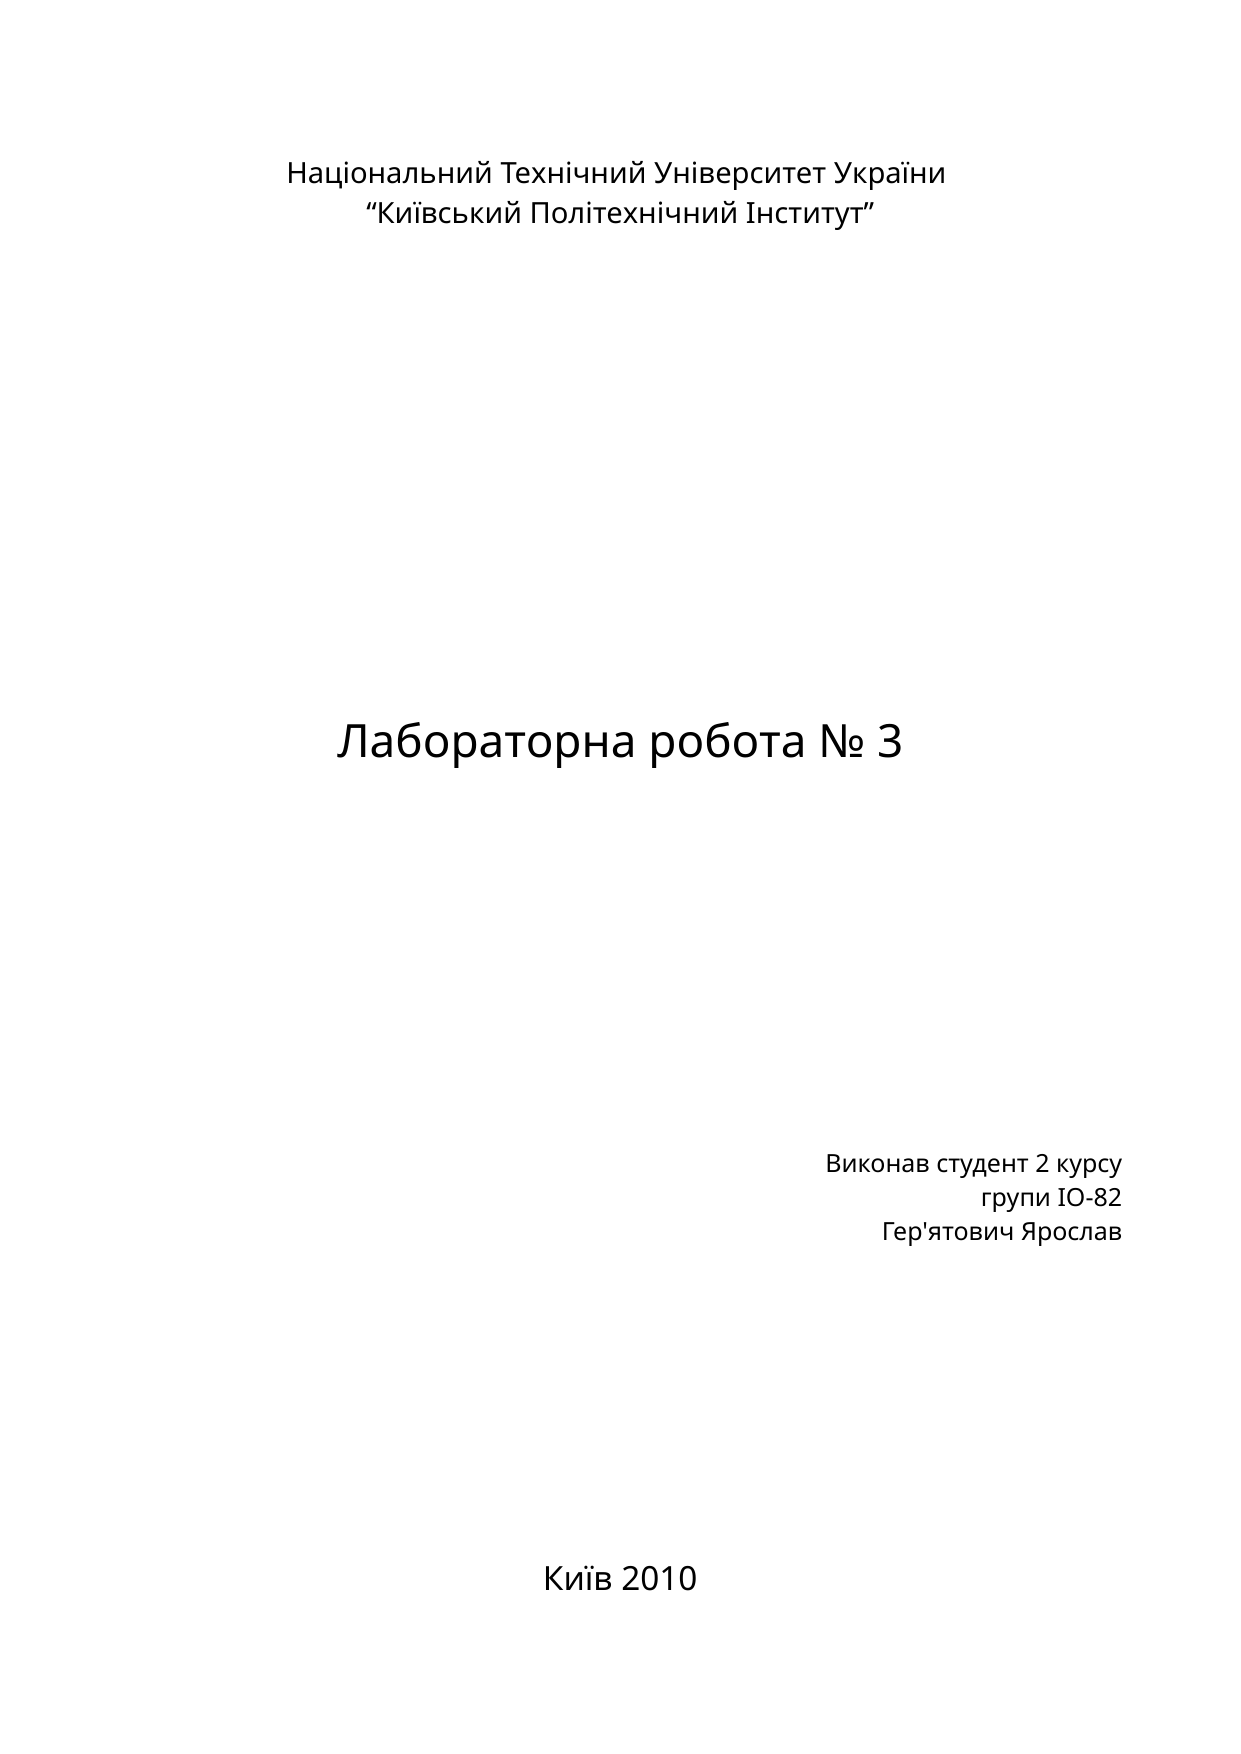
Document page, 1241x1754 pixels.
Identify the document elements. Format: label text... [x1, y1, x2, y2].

text Національний Технічний Університет України [118, 152, 1122, 192]
text групи ІО-82 [118, 1179, 1122, 1214]
text Лабораторна робота № 3 [118, 708, 1122, 771]
text “Київський Політехнічний Інститут” [118, 192, 1122, 232]
text Київ 2010 [118, 1554, 1122, 1600]
text Гер'ятович Ярослав [118, 1214, 1122, 1248]
text Виконав студент 2 курсу [118, 1146, 1122, 1179]
